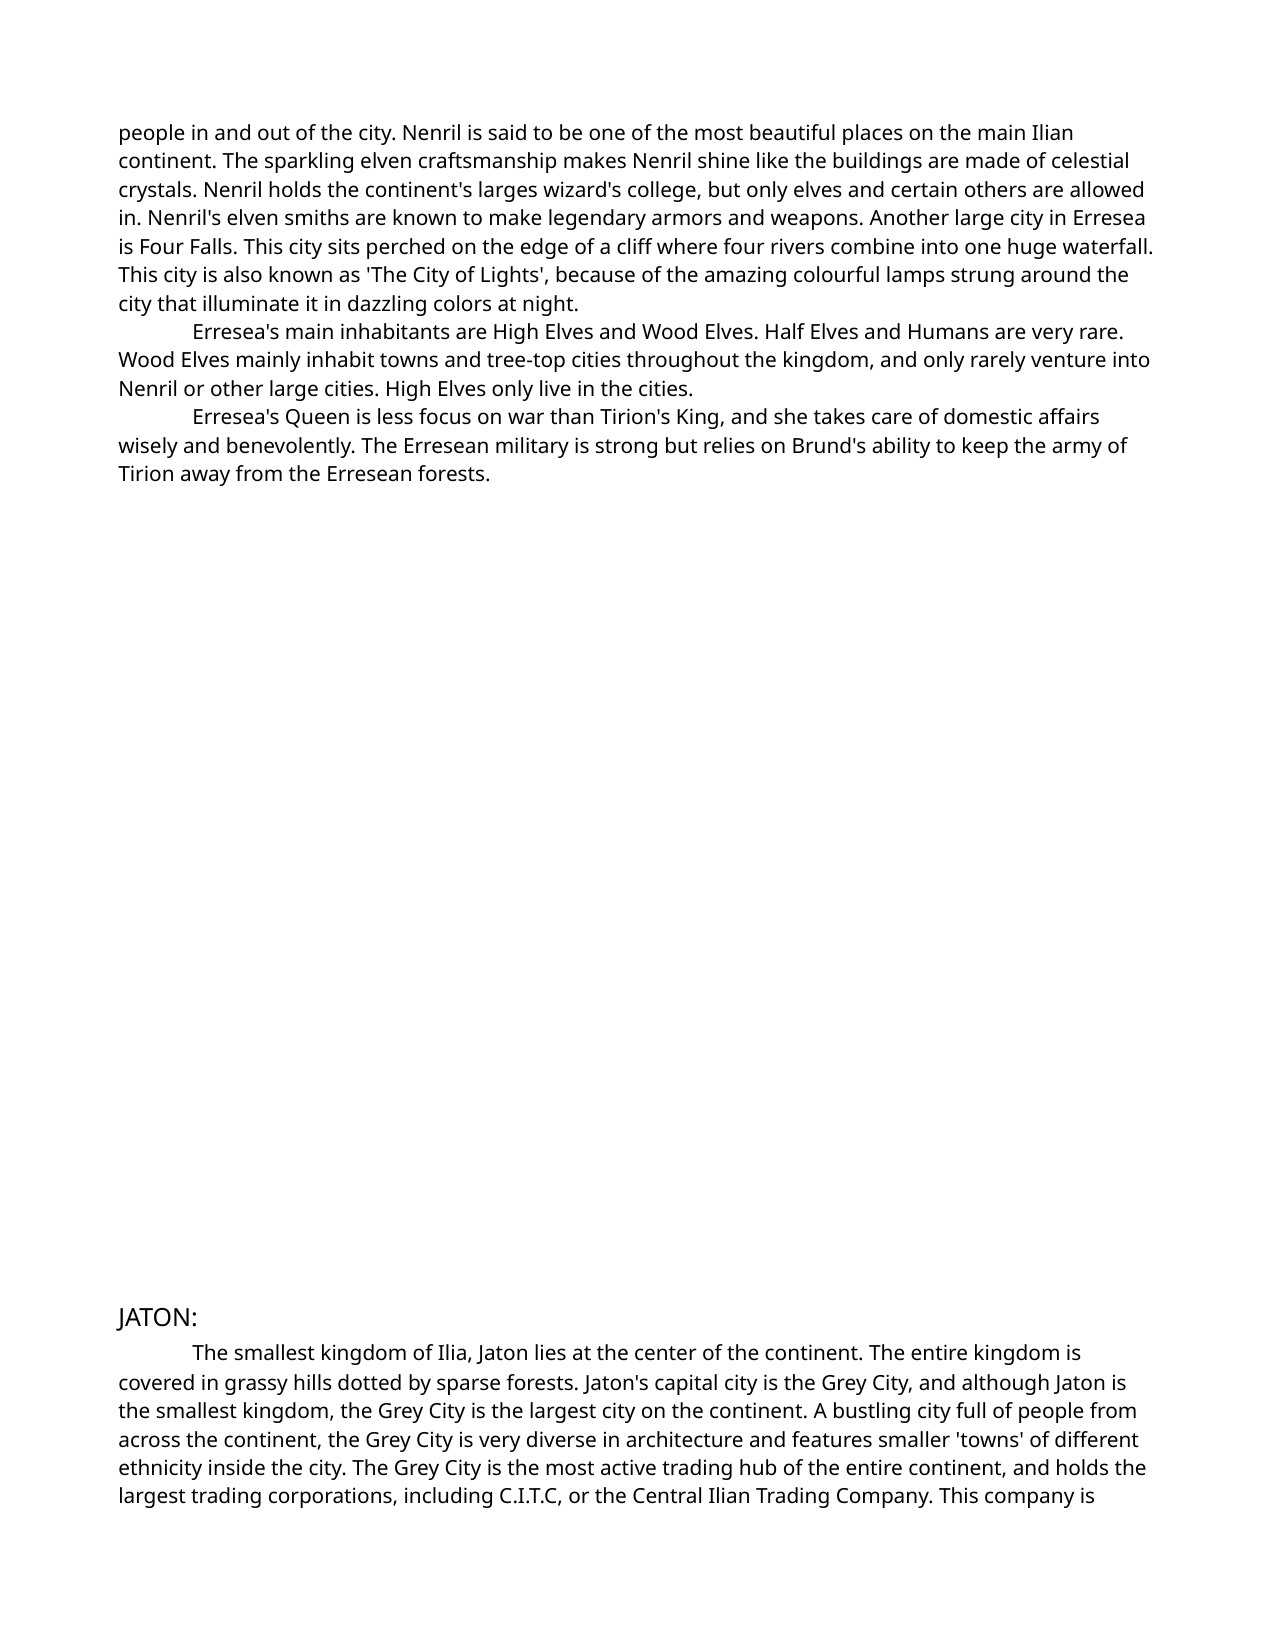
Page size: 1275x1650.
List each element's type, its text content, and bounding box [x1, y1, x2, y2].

text Erresea's Queen is less focus on war than Tirion's King, and she takes care of domestic affairs wisely and benevolently. The Erresean military is strong but relies on Brund's ability to keep the army of Tirion away from the Erresean forests. [118, 402, 1157, 488]
text JATON: [118, 1300, 1157, 1334]
text people in and out of the city. Nenril is said to be one of the most beautiful places on the main Ilian continent. The sparkling elven craftsmanship makes Nenril shine like the buildings are made of celestial crystals. Nenril holds the continent's larges wizard's college, but only elves and certain others are allowed in. Nenril's elven smiths are known to make legendary armors and weapons. Another large city in Erresea is Four Falls. This city sits perched on the edge of a cliff where four rivers combine into one huge waterfall. This city is also known as 'The City of Lights', because of the amazing colourful lamps strung around the city that illuminate it in dazzling colors at night. [118, 118, 1157, 317]
text The smallest kingdom of Ilia, Jaton lies at the center of the continent. The entire kingdom is covered in grassy hills dotted by sparse forests. Jaton's capital city is the Grey City, and although Jaton is the smallest kingdom, the Grey City is the largest city on the continent. A bustling city full of people from across the continent, the Grey City is very diverse in architecture and features smaller 'towns' of different ethnicity inside the city. The Grey City is the most active trading hub of the entire continent, and holds the largest trading corporations, including C.I.T.C, or the Central Ilian Trading Company. This company is [118, 1334, 1157, 1510]
text Erresea's main inhabitants are High Elves and Wood Elves. Half Elves and Humans are very rare. Wood Elves mainly inhabit towns and tree-top cities throughout the kingdom, and only rarely venture into Nenril or other large cities. High Elves only live in the cities. [118, 317, 1157, 402]
